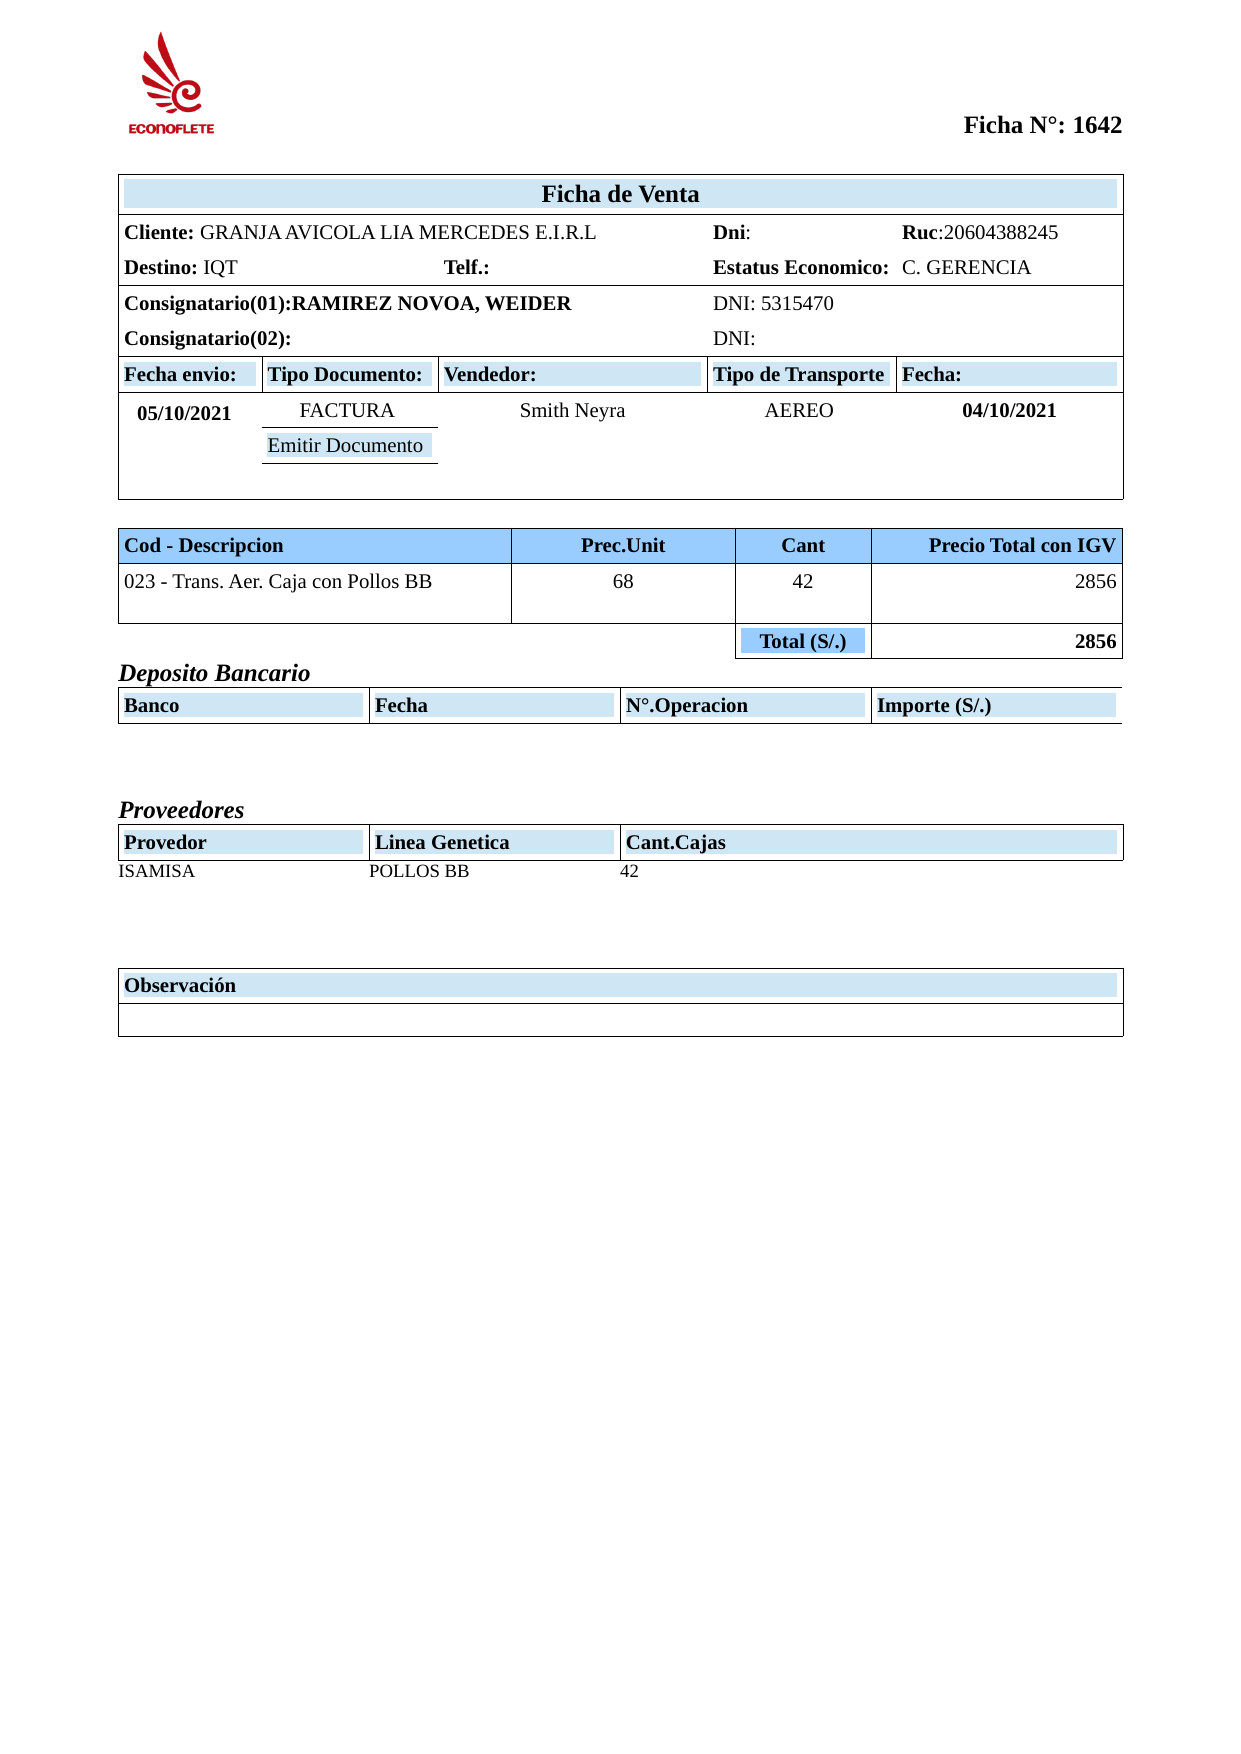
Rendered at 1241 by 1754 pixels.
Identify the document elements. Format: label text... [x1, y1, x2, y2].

text Deposito Bancario [118, 658, 1122, 687]
table_header Provedor [119, 825, 369, 859]
table_header Precio Total con IGV [872, 529, 1122, 563]
table_cell 04/10/2021 [896, 393, 1123, 498]
table_header Cod - Descripcion [119, 529, 511, 563]
table_cell DNI: [707, 321, 1123, 356]
table_cell POLLOS BB [369, 861, 620, 881]
table_cell [118, 747, 369, 771]
table_header Observación [119, 969, 1123, 1003]
table_cell 023 - Trans. Aer. Caja con Pollos BB [119, 564, 511, 623]
text Proveedores [118, 795, 1122, 824]
table_cell [871, 771, 1122, 795]
table_cell [369, 924, 620, 946]
table_header Fecha [370, 688, 620, 723]
table_cell 42 [620, 861, 1123, 881]
table_cell [118, 881, 369, 903]
table_cell AEREO [707, 393, 896, 498]
table_cell Tipo de Transporte [708, 357, 896, 392]
table_cell C. GERENCIA [896, 249, 1123, 285]
table_cell Emitir Documento [262, 428, 438, 463]
table_header Ficha de Venta [119, 175, 1123, 214]
table_cell [620, 903, 1123, 924]
picture [118, 31, 225, 134]
table_cell [369, 903, 620, 924]
table_cell [871, 724, 1122, 747]
table_cell [620, 724, 871, 747]
table_cell [369, 771, 620, 795]
table_cell [118, 903, 369, 924]
table_cell [620, 771, 871, 795]
table_cell Total (S/.) [736, 624, 871, 658]
table_cell Vendedor: [439, 357, 707, 392]
table_cell 68 [512, 564, 735, 623]
table_cell [369, 881, 620, 903]
table_cell 2856 [872, 564, 1122, 623]
table_cell Ruc:20604388245 [896, 215, 1123, 249]
table_header Linea Genetica [370, 825, 620, 859]
table_header Banco [119, 688, 369, 723]
table_cell Cliente: GRANJA AVICOLA LIA MERCEDES E.I.R.L [119, 215, 707, 249]
table_cell Destino: IQT [119, 249, 438, 285]
table_cell [620, 747, 871, 771]
table_cell Fecha: [897, 357, 1123, 392]
table_cell [118, 724, 369, 747]
table_cell [118, 946, 369, 967]
table_cell FACTURA [262, 393, 438, 427]
table_cell [118, 624, 511, 658]
table_cell Fecha envio: [119, 357, 262, 392]
table_cell DNI: 5315470 [707, 286, 1123, 321]
table_cell Smith Neyra [438, 393, 707, 498]
table_cell [118, 924, 369, 946]
table_cell Telf.: [438, 249, 707, 285]
table_cell 42 [736, 564, 871, 623]
table_cell [369, 946, 620, 967]
table_cell 05/10/2021 [119, 393, 262, 498]
table_cell Consignatario(02): [119, 321, 707, 356]
table_cell ISAMISA [118, 861, 369, 881]
table_cell [620, 881, 1123, 903]
table_cell [511, 624, 735, 658]
table_header N°.Operacion [621, 688, 871, 723]
table_cell [620, 924, 1123, 946]
table_cell Dni: [707, 215, 896, 249]
table_header Cant.Cajas [621, 825, 1123, 859]
table_header Cant [736, 529, 871, 563]
table_cell [620, 946, 1123, 967]
table_cell [119, 1004, 1123, 1036]
table_header Prec.Unit [512, 529, 735, 563]
table_cell Estatus Economico: [707, 249, 896, 285]
table_cell [871, 747, 1122, 771]
table_header Importe (S/.) [872, 688, 1122, 723]
table_cell Tipo Documento: [263, 357, 438, 392]
table_cell Consignatario(01):RAMIREZ NOVOA, WEIDER [119, 286, 707, 321]
table_cell [369, 747, 620, 771]
table_cell [369, 724, 620, 747]
table_cell [262, 464, 438, 498]
table_cell 2856 [872, 624, 1122, 658]
table_cell [118, 771, 369, 795]
